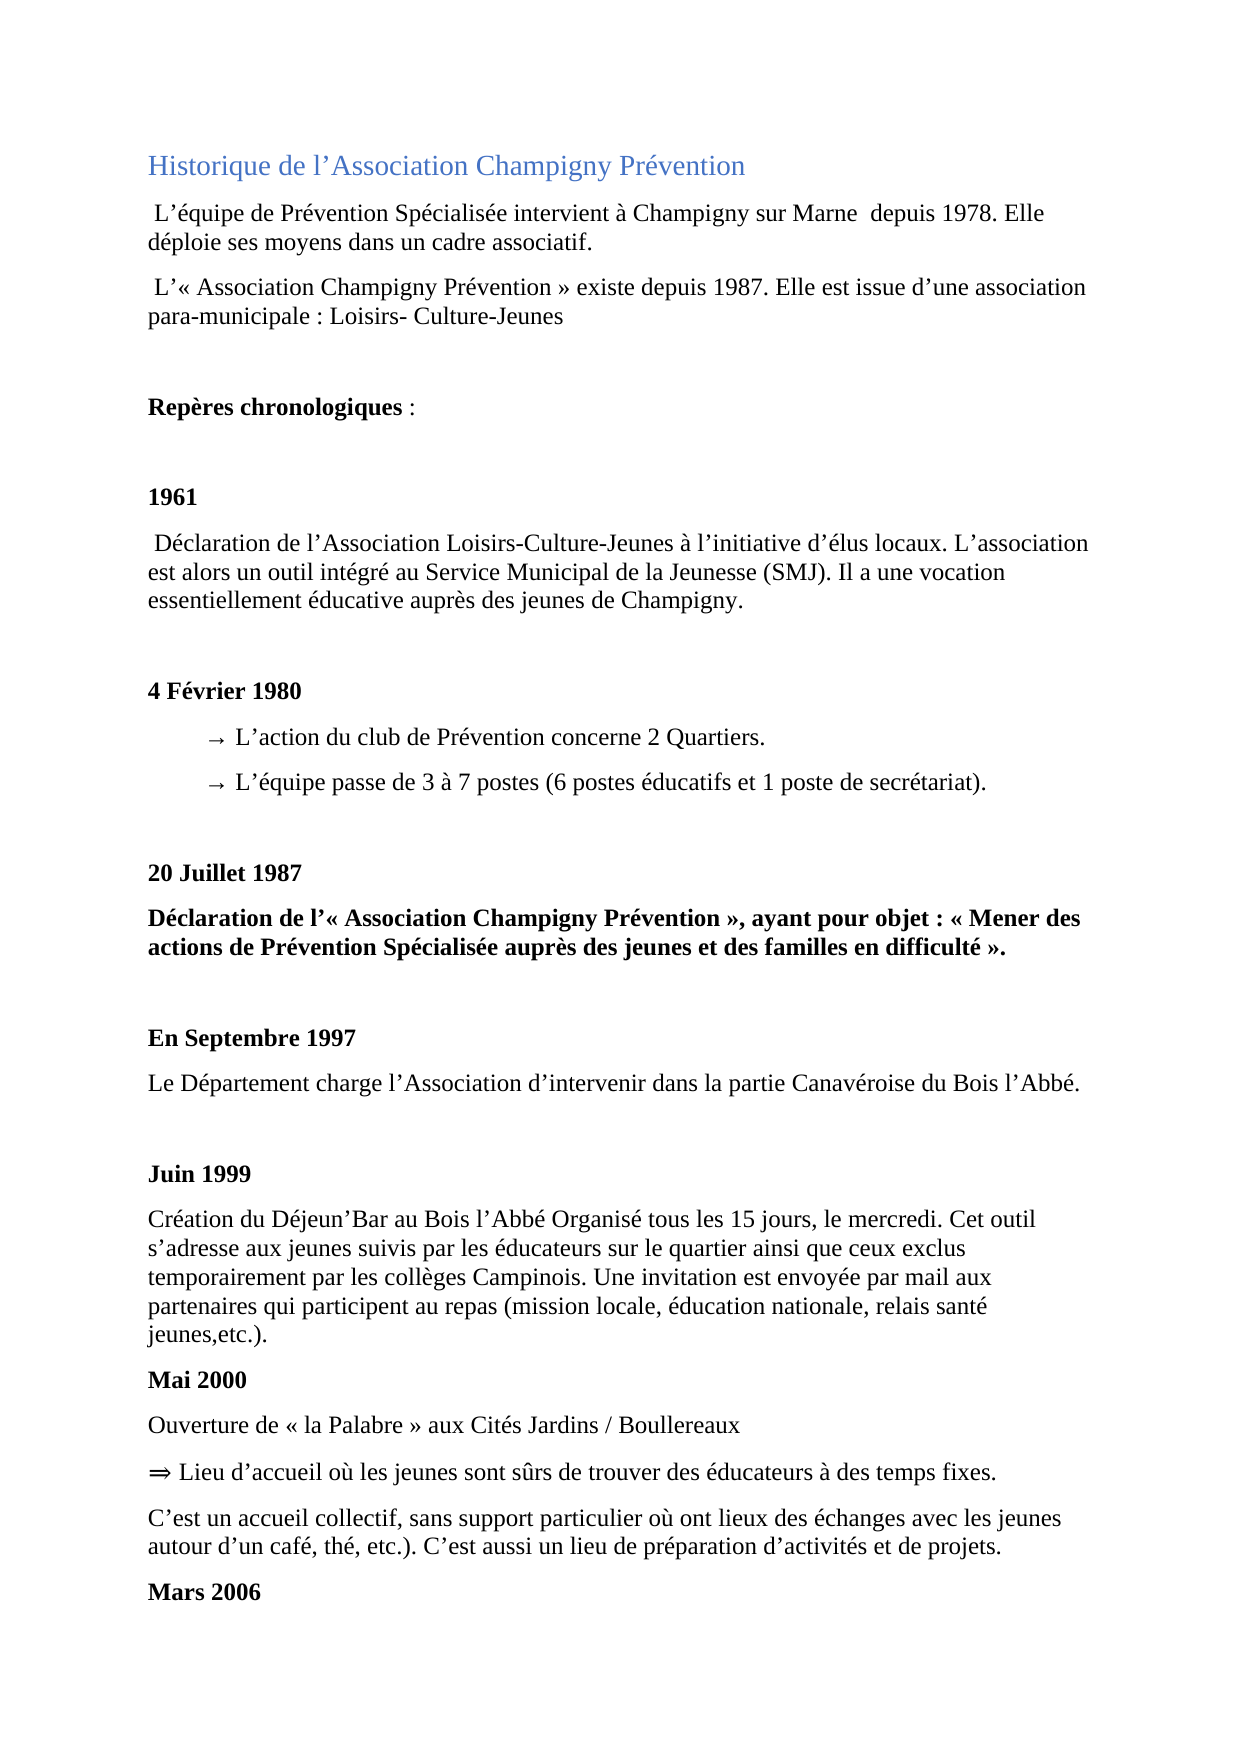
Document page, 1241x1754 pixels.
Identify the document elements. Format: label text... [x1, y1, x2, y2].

text 1961 [148, 482, 1093, 511]
text Création du Déjeun’Bar au Bois l’Abbé Organisé tous les 15 jours, le mercredi. Cet outil s’adresse aux jeunes suivis par les éducateurs sur le quartier ainsi que ceux exclus temporairement par les collèges Campinois. Une invitation est envoyée par mail aux partenaires qui participent au repas (mission locale, éducation nationale, relais santé jeunes,etc.). [148, 1204, 1093, 1348]
text 20 Juillet 1987 [148, 858, 1093, 887]
text Juin 1999 [148, 1159, 1093, 1188]
text Déclaration de l’« Association Champigny Prévention », ayant pour objet : « Mener des actions de Prévention Spécialisée auprès des jeunes et des familles en difficulté ». [148, 903, 1093, 961]
text Repères chronologiques : [148, 392, 1093, 420]
text L’« Association Champigny Prévention » existe depuis 1987. Elle est issue d’une association para-municipale : Loisirs- Culture-Jeunes [148, 272, 1093, 329]
text → L’action du club de Prévention concerne 2 Quartiers. [148, 722, 1093, 750]
text L’équipe de Prévention Spécialisée intervient à Champigny sur Marne depuis 1978. Elle déploie ses moyens dans un cadre associatif. [148, 198, 1093, 255]
text Déclaration de l’Association Loisirs-Culture-Jeunes à l’initiative d’élus locaux. L’association est alors un outil intégré au Service Municipal de la Jeunesse (SMJ). Il a une vocation essentiellement éducative auprès des jeunes de Champigny. [148, 528, 1093, 614]
text Mai 2000 [148, 1365, 1093, 1394]
text → L’équipe passe de 3 à 7 postes (6 postes éducatifs et 1 poste de secrétariat). [148, 767, 1093, 796]
text Ouverture de « la Palabre » aux Cités Jardins / Boullereaux [148, 1410, 1093, 1439]
text Historique de l’Association Champigny Prévention [148, 148, 1093, 181]
text ⇒ Lieu d’accueil où les jeunes sont sûrs de trouver des éducateurs à des temps fixes. [148, 1456, 1093, 1486]
text Mars 2006 [148, 1577, 1093, 1606]
text En Septembre 1997 [148, 1023, 1093, 1052]
text Le Département charge l’Association d’intervenir dans la partie Canavéroise du Bois l’Abbé. [148, 1068, 1093, 1097]
text 4 Février 1980 [148, 676, 1093, 705]
text C’est un accueil collectif, sans support particulier où ont lieux des échanges avec les jeunes autour d’un café, thé, etc.). C’est aussi un lieu de préparation d’activités et de projets. [148, 1503, 1093, 1560]
